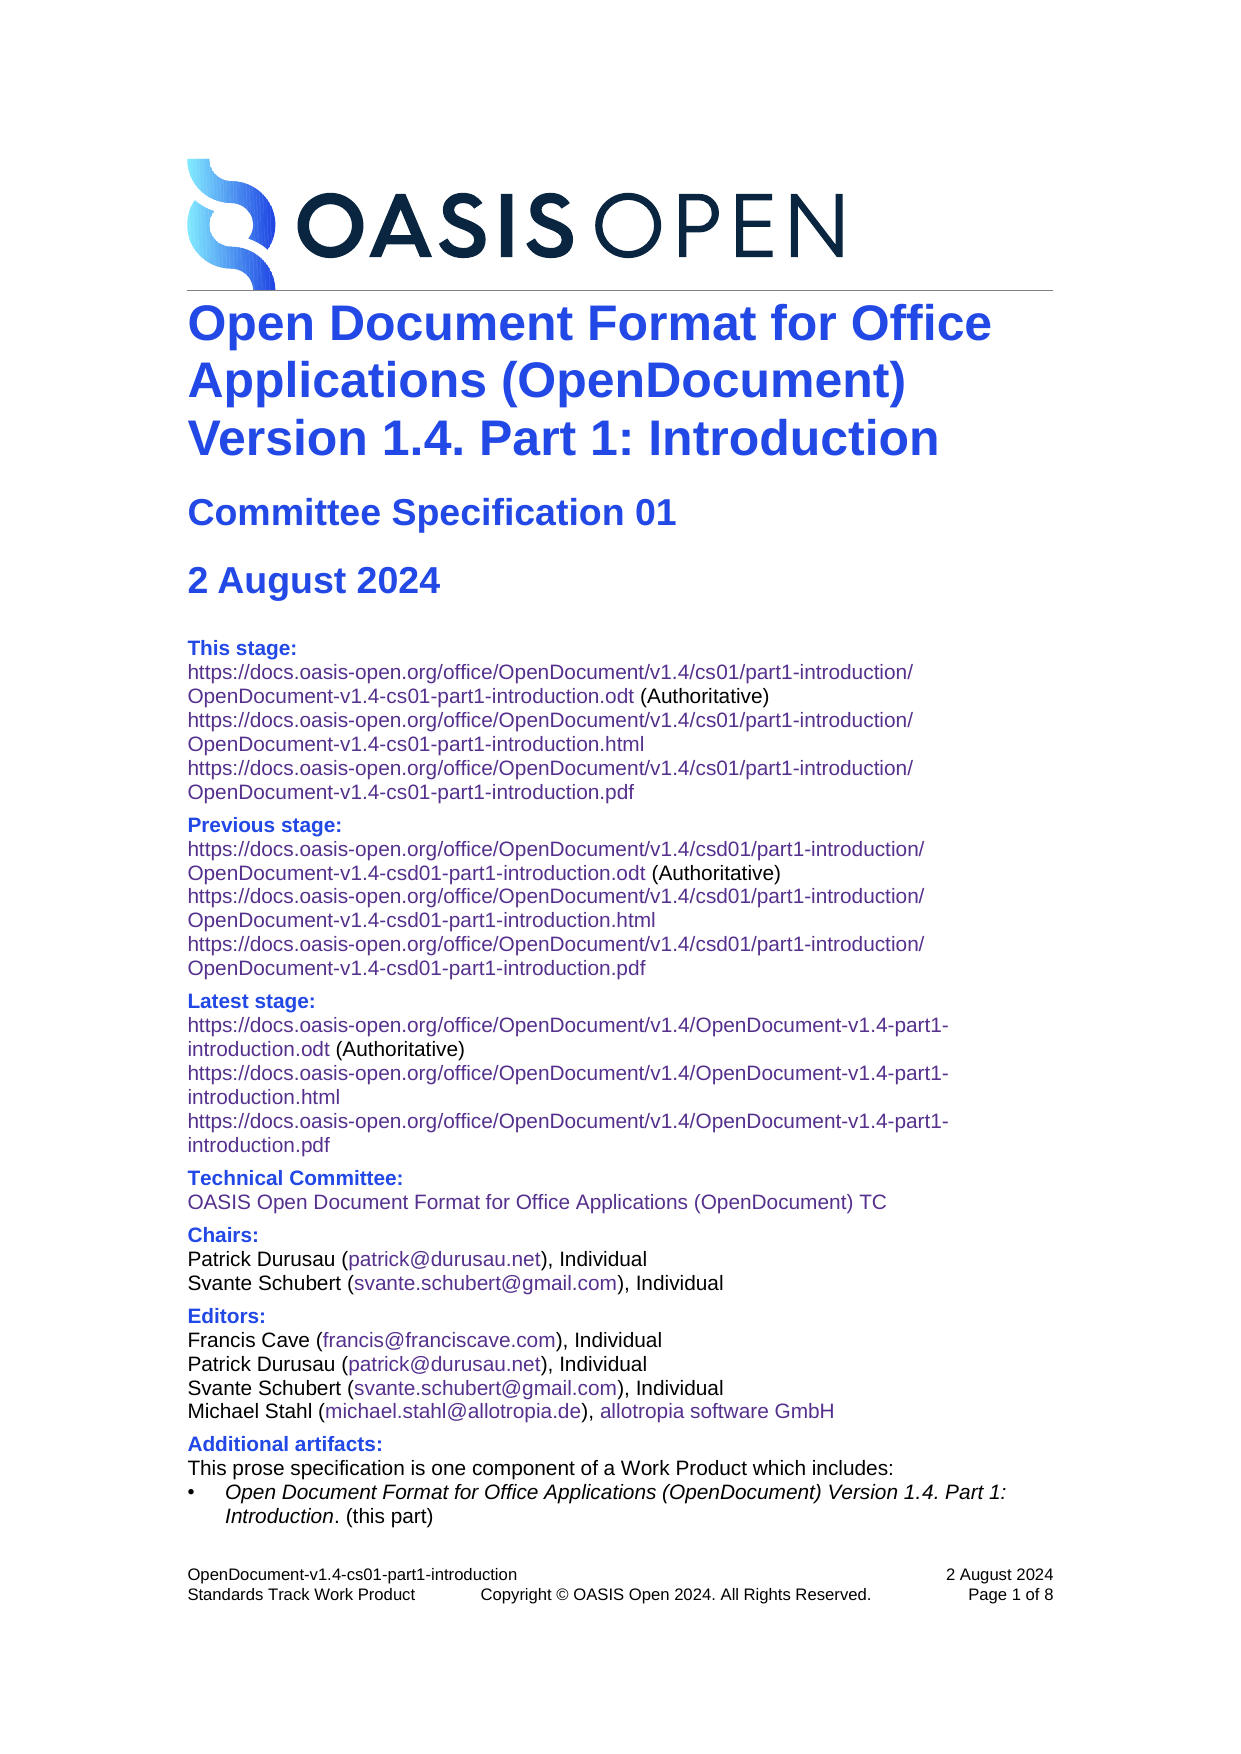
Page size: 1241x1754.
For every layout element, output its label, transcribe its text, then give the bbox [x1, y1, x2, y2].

title Technical Committee: [187, 1166, 1053, 1190]
subtitle Committee Specification 01 [187, 487, 1053, 534]
title Patrick Durusau (patrick@durusau.net), Individual [187, 1247, 1053, 1271]
title Svante Schubert (svante.schubert@gmail.com), Individual [187, 1271, 1053, 1294]
subtitle 2 August 2024 [187, 556, 1053, 602]
title Michael Stahl (michael.stahl@allotropia.de), allotropia software GmbH [187, 1399, 1053, 1423]
title Patrick Durusau (patrick@durusau.net), Individual [187, 1351, 1053, 1375]
title Latest stage: [187, 989, 1053, 1013]
title https://docs.oasis-open.org/office/OpenDocument/v1.4/csd01/part1-introduction/OpenDocument-v1.4-csd01-part1-introduction.pdf [187, 932, 1053, 980]
title https://docs.oasis-open.org/office/OpenDocument/v1.4/OpenDocument-v1.4-part1-introduction.odt (Authoritative) [187, 1013, 1053, 1061]
title Svante Schubert (svante.schubert@gmail.com), Individual [187, 1375, 1053, 1399]
title https://docs.oasis-open.org/office/OpenDocument/v1.4/OpenDocument-v1.4-part1-introduction.html [187, 1061, 1053, 1109]
title https://docs.oasis-open.org/office/OpenDocument/v1.4/cs01/part1-introduction/OpenDocument-v1.4-cs01-part1-introduction.pdf [187, 756, 1053, 803]
list Open Document Format for Office Applications (OpenDocument) Version 1.4. Part 1: Introduction. (this part) [187, 1480, 1053, 1528]
title https://docs.oasis-open.org/office/OpenDocument/v1.4/cs01/part1-introduction/OpenDocument-v1.4-cs01-part1-introduction.html [187, 708, 1053, 756]
title Open Document Format for Office Applications (OpenDocument) Version 1.4. Part 1: Introduction [187, 291, 1053, 466]
title Additional artifacts: [187, 1432, 1053, 1456]
title https://docs.oasis-open.org/office/OpenDocument/v1.4/csd01/part1-introduction/OpenDocument-v1.4-csd01-part1-introduction.odt (Authoritative) [187, 836, 1053, 884]
title https://docs.oasis-open.org/office/OpenDocument/v1.4/cs01/part1-introduction/OpenDocument-v1.4-cs01-part1-introduction.odt (Authoritative) [187, 660, 1053, 708]
title Editors: [187, 1303, 1053, 1327]
title This stage: [187, 636, 1053, 660]
title Chairs: [187, 1223, 1053, 1247]
title OASIS Open Document Format for Office Applications (OpenDocument) TC [187, 1190, 1053, 1214]
title Francis Cave (francis@franciscave.com), Individual [187, 1327, 1053, 1351]
title https://docs.oasis-open.org/office/OpenDocument/v1.4/OpenDocument-v1.4-part1-introduction.pdf [187, 1109, 1053, 1157]
title This prose specification is one component of a Work Product which includes: [187, 1456, 1053, 1480]
title Previous stage: [187, 812, 1053, 836]
title https://docs.oasis-open.org/office/OpenDocument/v1.4/csd01/part1-introduction/OpenDocument-v1.4-csd01-part1-introduction.html [187, 884, 1053, 932]
